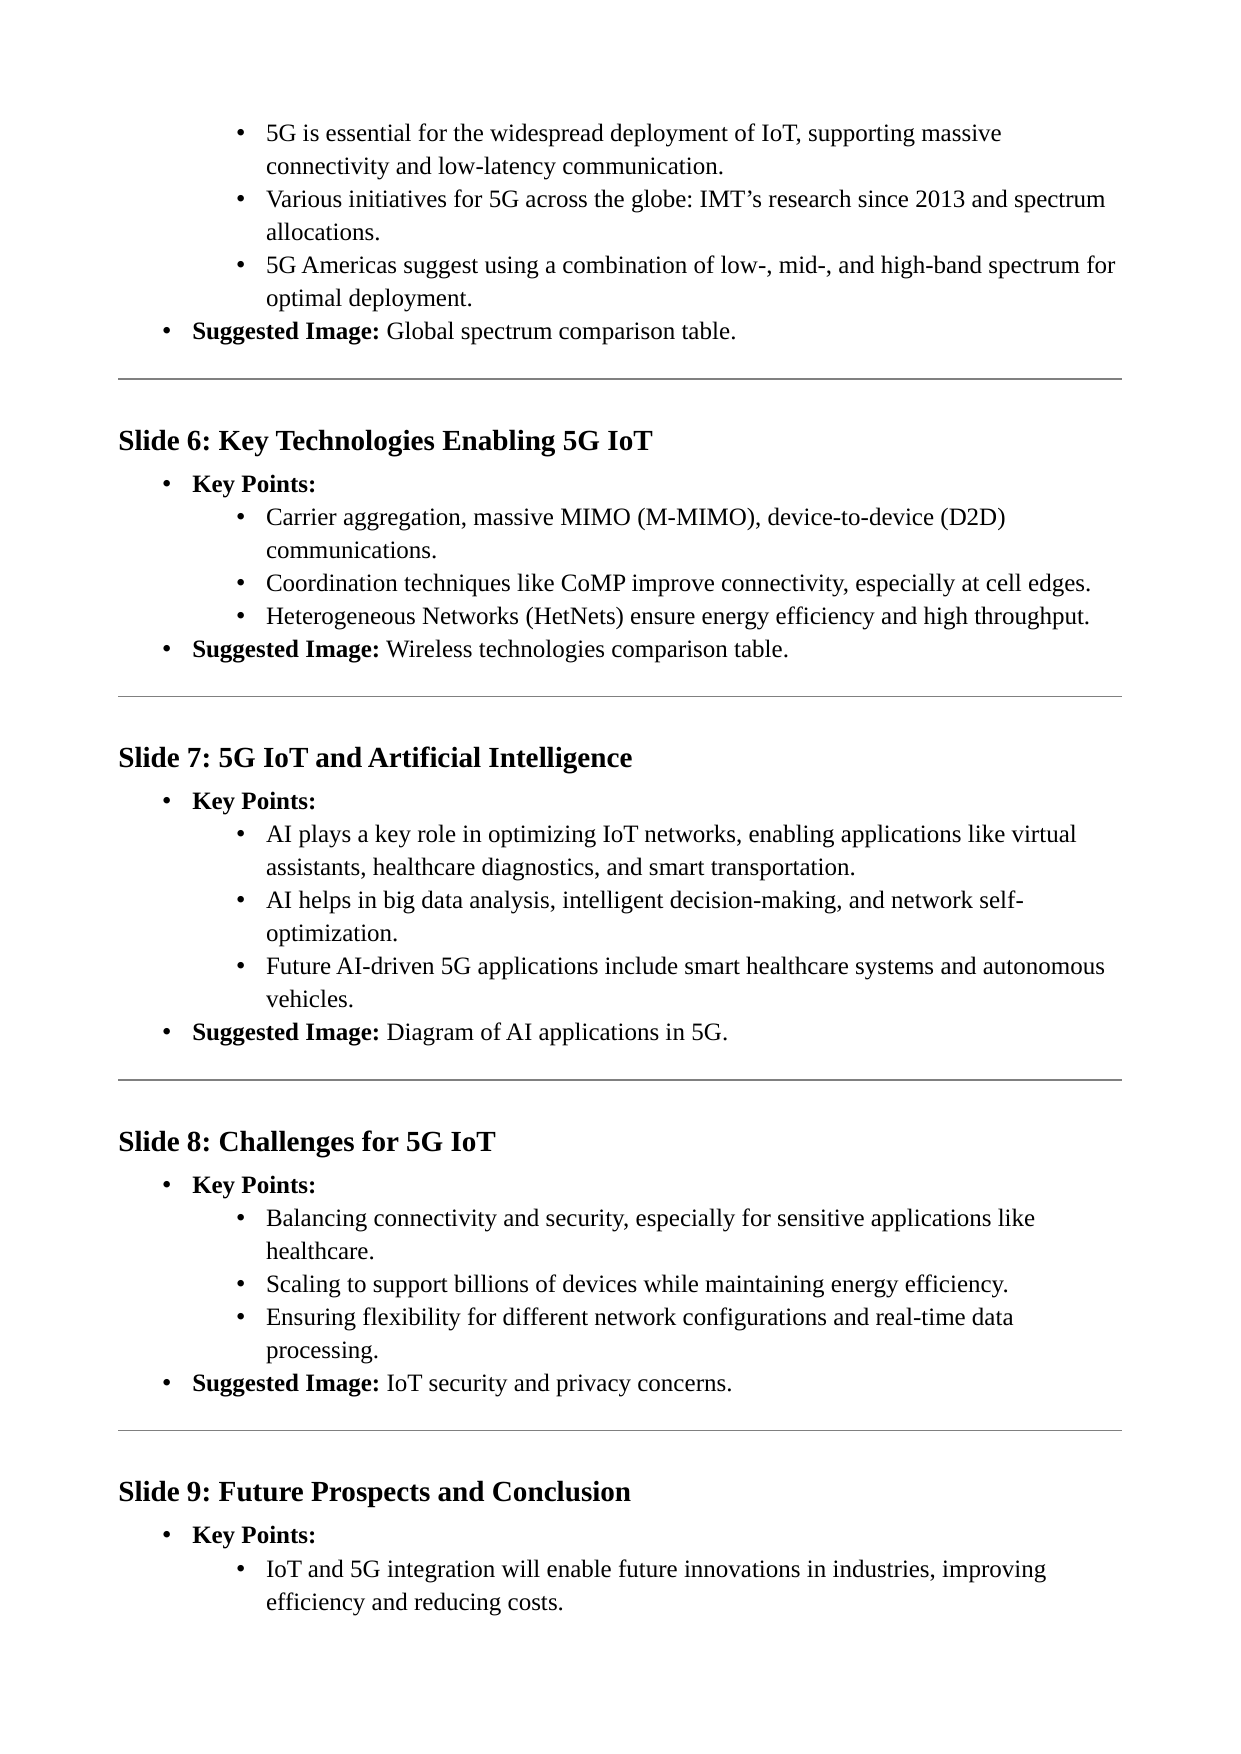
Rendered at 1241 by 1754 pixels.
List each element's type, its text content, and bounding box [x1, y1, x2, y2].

list IoT and 5G integration will enable future innovations in industries, improving efficiency and reducing costs. [236, 1554, 1122, 1615]
list Key Points: [162, 469, 1122, 497]
list Suggested Image: Diagram of AI applications in 5G​. [162, 1017, 1122, 1046]
list Key Points: [162, 1521, 1122, 1549]
list 5G is essential for the widespread deployment of IoT, supporting massive connectivity and low-latency communication. [236, 118, 1122, 180]
list Carrier aggregation, massive MIMO (M-MIMO), device-to-device (D2D) communications. [236, 502, 1122, 563]
subtitle Slide 7: 5G IoT and Artificial Intelligence [118, 740, 1122, 774]
list Future AI-driven 5G applications include smart healthcare systems and autonomous vehicles. [236, 951, 1122, 1013]
list Coordination techniques like CoMP improve connectivity, especially at cell edges. [236, 568, 1122, 597]
list Balancing connectivity and security, especially for sensitive applications like healthcare. [236, 1203, 1122, 1265]
subtitle Slide 6: Key Technologies Enabling 5G IoT [118, 423, 1122, 456]
subtitle Slide 8: Challenges for 5G IoT [118, 1124, 1122, 1157]
list Key Points: [162, 1170, 1122, 1199]
list Ensuring flexibility for different network configurations and real-time data processing. [236, 1302, 1122, 1364]
list 5G Americas suggest using a combination of low-, mid-, and high-band spectrum for optimal deployment. [236, 250, 1122, 312]
list Suggested Image: Global spectrum comparison table​. [162, 316, 1122, 345]
list AI helps in big data analysis, intelligent decision-making, and network self-optimization. [236, 885, 1122, 947]
list AI plays a key role in optimizing IoT networks, enabling applications like virtual assistants, healthcare diagnostics, and smart transportation. [236, 819, 1122, 881]
list Scaling to support billions of devices while maintaining energy efficiency. [236, 1269, 1122, 1298]
list Various initiatives for 5G across the globe: IMT’s research since 2013 and spectrum allocations. [236, 184, 1122, 246]
list Key Points: [162, 786, 1122, 815]
subtitle Slide 9: Future Prospects and Conclusion [118, 1474, 1122, 1508]
list Suggested Image: Wireless technologies comparison table​. [162, 634, 1122, 663]
list Suggested Image: IoT security and privacy concerns​. [162, 1368, 1122, 1397]
list Heterogeneous Networks (HetNets) ensure energy efficiency and high throughput. [236, 601, 1122, 629]
